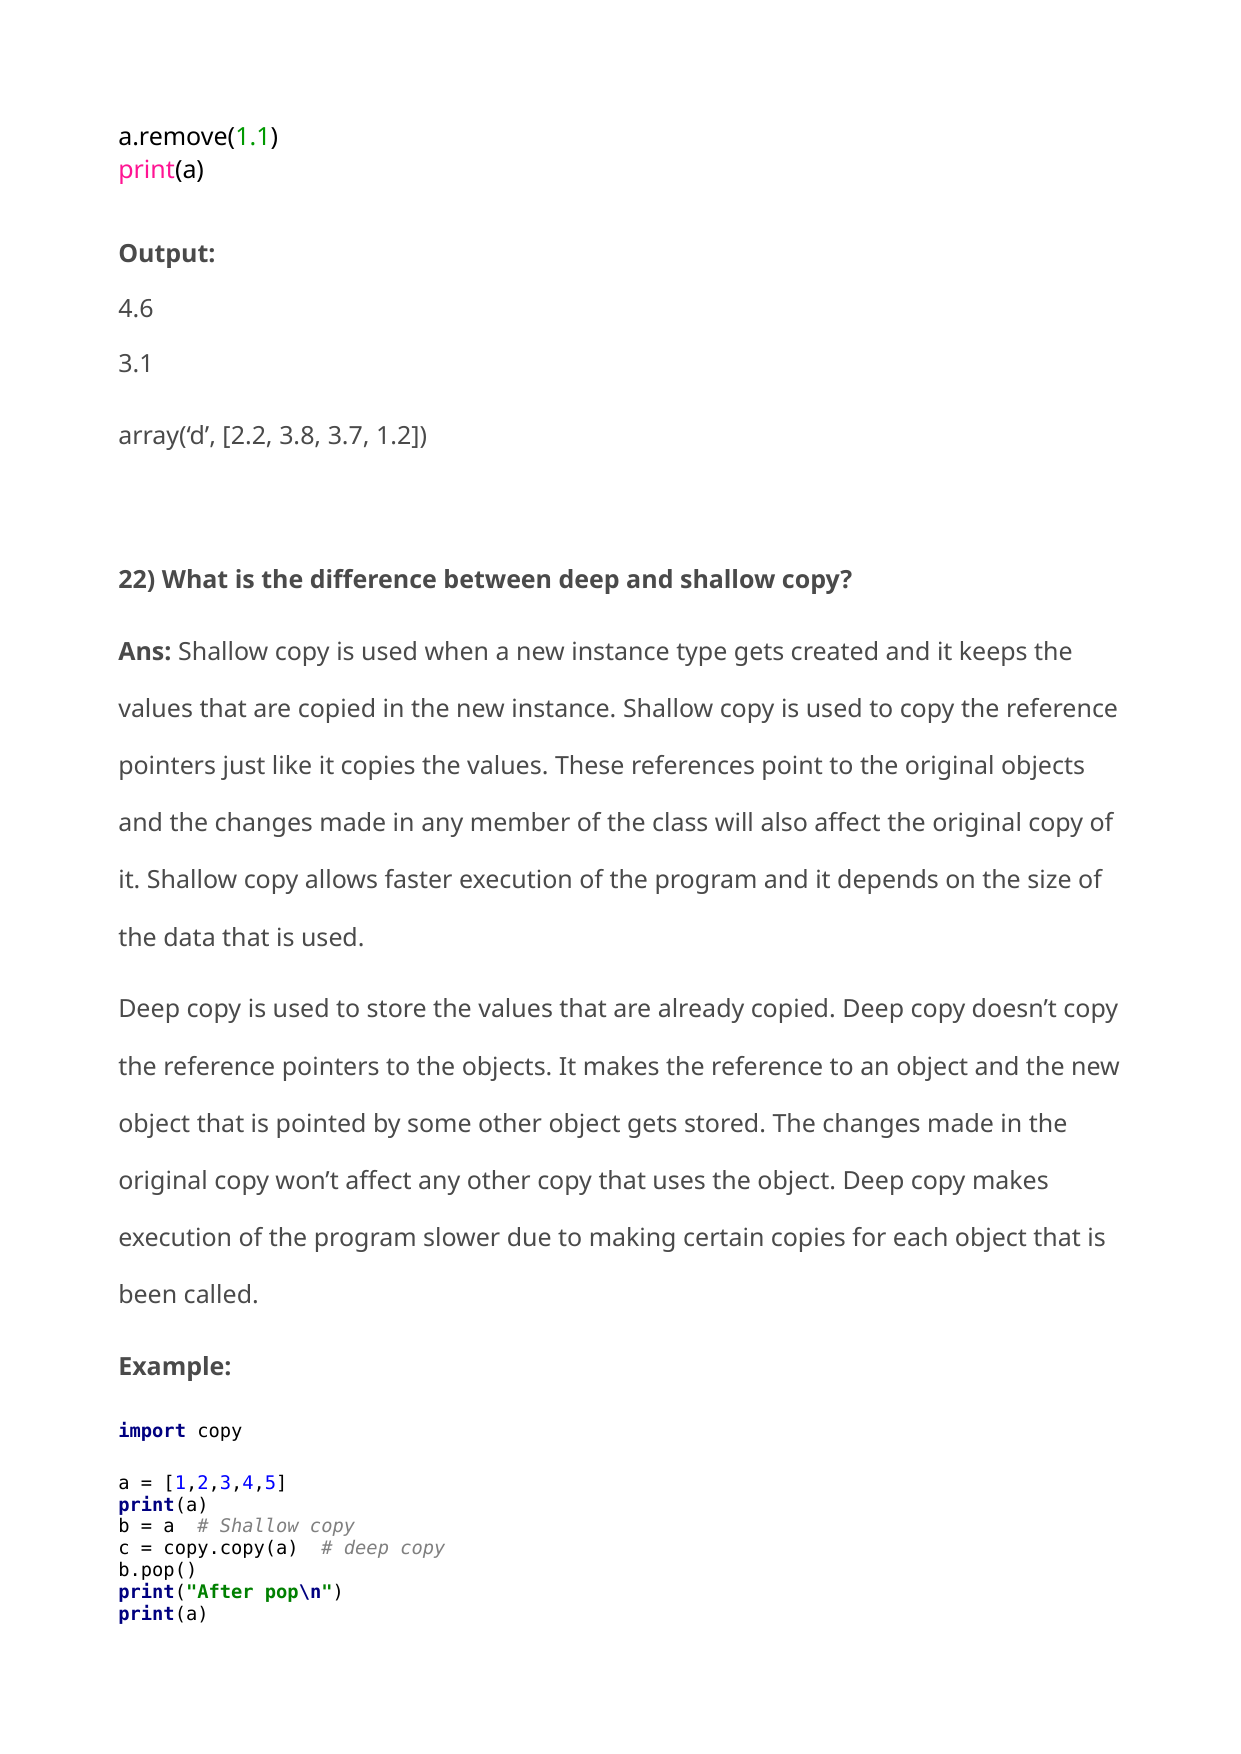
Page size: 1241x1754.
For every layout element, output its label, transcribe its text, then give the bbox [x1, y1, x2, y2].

text 4.6 [118, 291, 1122, 325]
text 3.1 [118, 346, 1122, 380]
text array(‘d’, [2.2, 3.8, 3.7, 1.2]) [118, 418, 1122, 452]
text b.pop() [118, 1559, 1122, 1581]
text Deep copy is used to store the values that are already copied. Deep copy doesn’t copy the reference pointers to the objects. It makes the reference to an object and the new object that is pointed by some other object gets stored. The changes made in the original copy won’t affect any other copy that uses the object. Deep copy makes execution of the program slower due to making certain copies for each object that is been called. [118, 991, 1122, 1311]
text 22) What is the difference between deep and shallow copy? [118, 561, 1122, 596]
text b = a # Shallow copy [118, 1515, 1122, 1537]
text a = [1,2,3,4,5] [118, 1472, 1122, 1493]
text print(a) [118, 1603, 1122, 1625]
text print(a) [118, 152, 1122, 186]
text Example: [118, 1349, 1122, 1383]
text a.remove(1.1) [118, 118, 1122, 152]
text import copy [118, 1420, 1122, 1442]
text print(a) [118, 1493, 1122, 1515]
text Ans: Shallow copy is used when a new instance type gets created and it keeps the values that are copied in the new instance. Shallow copy is used to copy the reference pointers just like it copies the values. These references point to the original objects and the changes made in any member of the class will also affect the original copy of it. Shallow copy allows faster execution of the program and it depends on the size of the data that is used. [118, 633, 1122, 953]
text c = copy.copy(a) # deep copy [118, 1537, 1122, 1559]
text print("After pop\n") [118, 1581, 1122, 1603]
text Output: [118, 235, 1122, 269]
